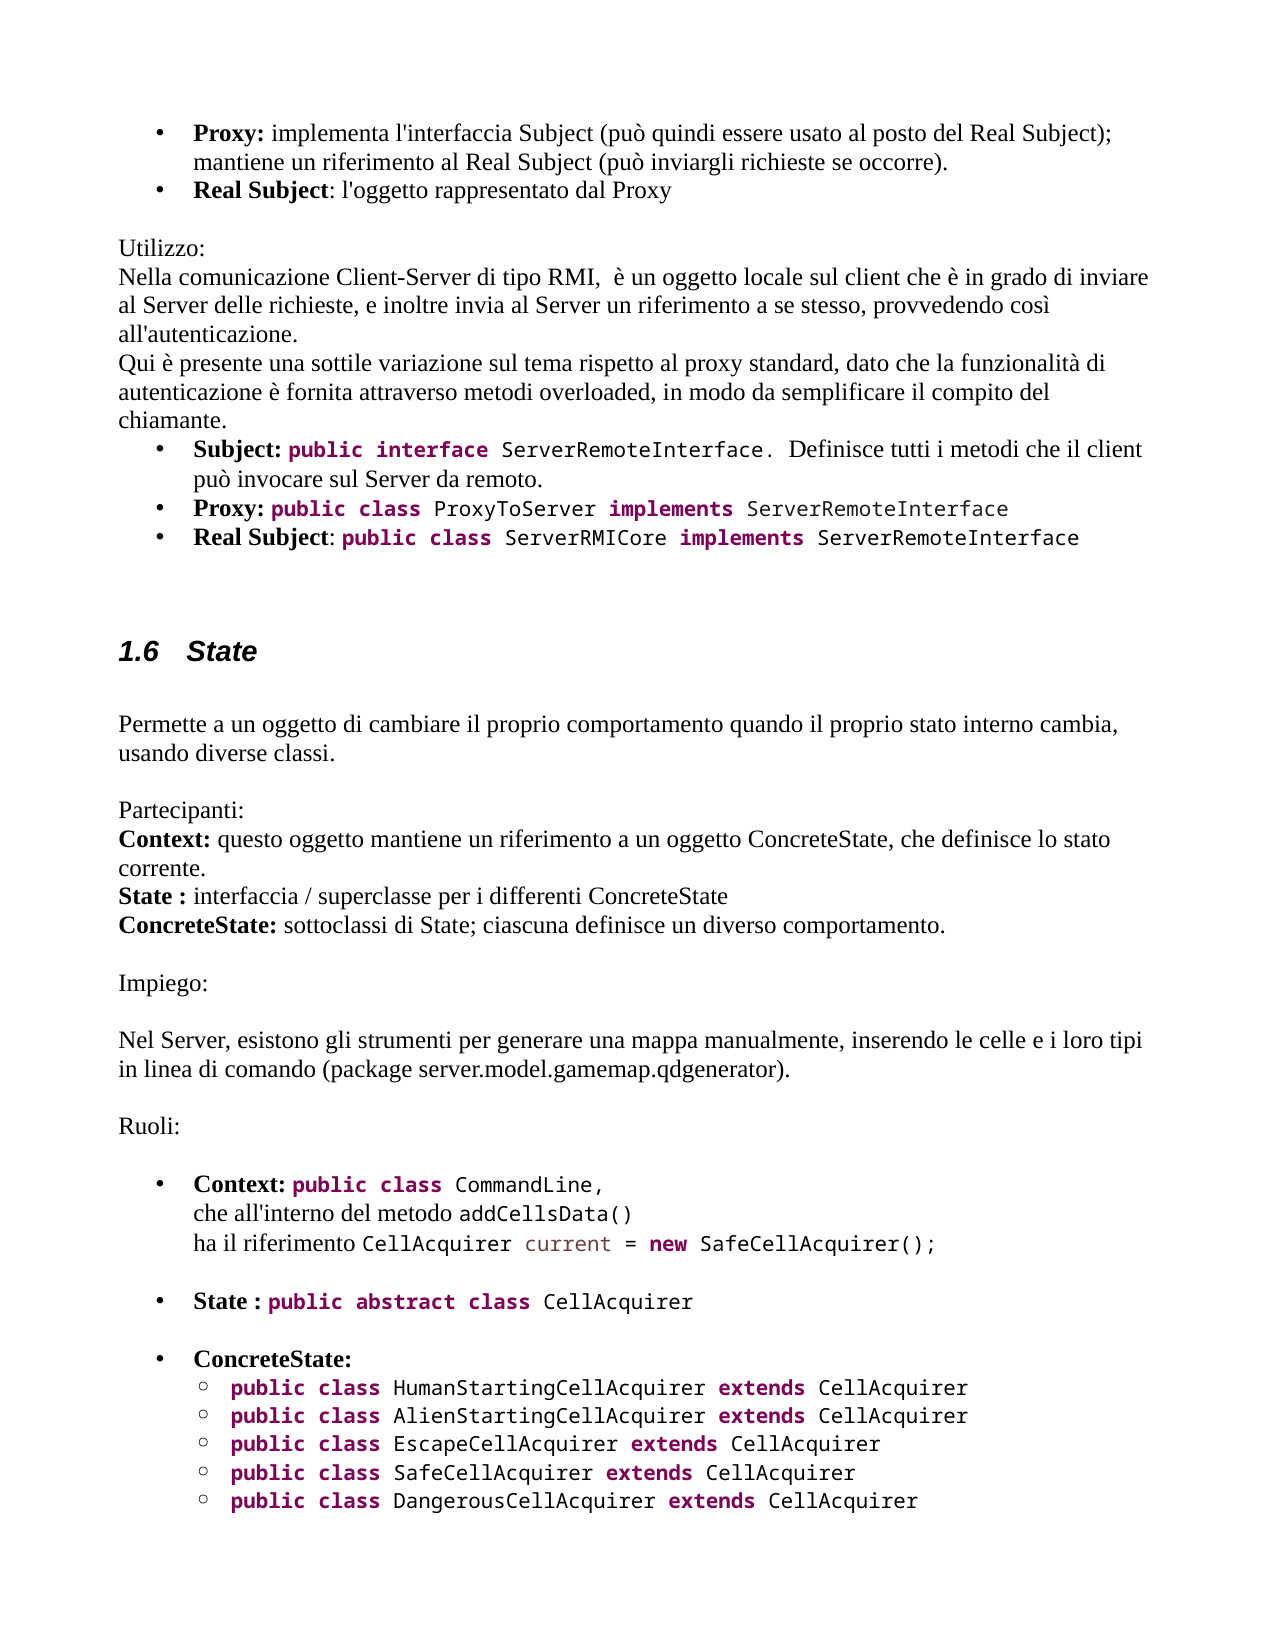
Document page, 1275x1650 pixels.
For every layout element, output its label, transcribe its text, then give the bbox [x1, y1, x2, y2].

text ha il riferimento CellAcquirer current = new SafeCellAcquirer(); [118, 1228, 1157, 1257]
text Qui è presente una sottile variazione sul tema rispetto al proxy standard, dato che la funzionalità di autenticazione è fornita attraverso metodi overloaded, in modo da semplificare il compito del chiamante. [118, 348, 1157, 434]
list Context: public class CommandLine, [156, 1169, 1157, 1198]
text Partecipanti: [118, 795, 1157, 824]
list public class EscapeCellAcquirer extends CellAcquirer [193, 1429, 1157, 1458]
text Nel Server, esistono gli strumenti per generare una mappa manualmente, inserendo le celle e i loro tipi in linea di comando (package server.model.gamemap.qdgenerator). [118, 1025, 1157, 1083]
list ConcreteState: [156, 1344, 1157, 1373]
list Real Subject: public class ServerRMICore implements ServerRemoteInterface [156, 522, 1157, 552]
subtitle State [118, 634, 1157, 668]
list public class DangerousCellAcquirer extends CellAcquirer [193, 1486, 1157, 1515]
list Subject: public interface ServerRemoteInterface. Definisce tutti i metodi che il client può invocare sul Server da remoto. [156, 434, 1157, 493]
text Ruoli: [118, 1111, 1157, 1140]
list Proxy: public class ProxyToServer implements ServerRemoteInterface [156, 493, 1157, 522]
list Real Subject: l'oggetto rappresentato dal Proxy [156, 176, 1157, 204]
list public class AlienStartingCellAcquirer extends CellAcquirer [193, 1401, 1157, 1429]
text ConcreteState: sottoclassi di State; ciascuna definisce un diverso comportamento. [118, 910, 1157, 939]
text Utilizzo: [118, 233, 1157, 262]
text Nella comunicazione Client-Server di tipo RMI, è un oggetto locale sul client che è in grado di inviare al Server delle richieste, e inoltre invia al Server un riferimento a se stesso, provvedendo così all'autenticazione. [118, 262, 1157, 348]
list State : public abstract class CellAcquirer [156, 1286, 1157, 1316]
list public class SafeCellAcquirer extends CellAcquirer [193, 1458, 1157, 1486]
text Impiego: [118, 968, 1157, 996]
text State : interfaccia / superclasse per i differenti ConcreteState [118, 881, 1157, 910]
list Proxy: implementa l'interfaccia Subject (può quindi essere usato al posto del Real Subject); mantiene un riferimento al Real Subject (può inviargli richieste se occorre). [156, 118, 1157, 176]
text che all'interno del metodo addCellsData() [118, 1198, 1157, 1228]
text Context: questo oggetto mantiene un riferimento a un oggetto ConcreteState, che definisce lo stato corrente. [118, 824, 1157, 881]
text Permette a un oggetto di cambiare il proprio comportamento quando il proprio stato interno cambia, usando diverse classi. [118, 709, 1157, 766]
list public class HumanStartingCellAcquirer extends CellAcquirer [193, 1373, 1157, 1401]
